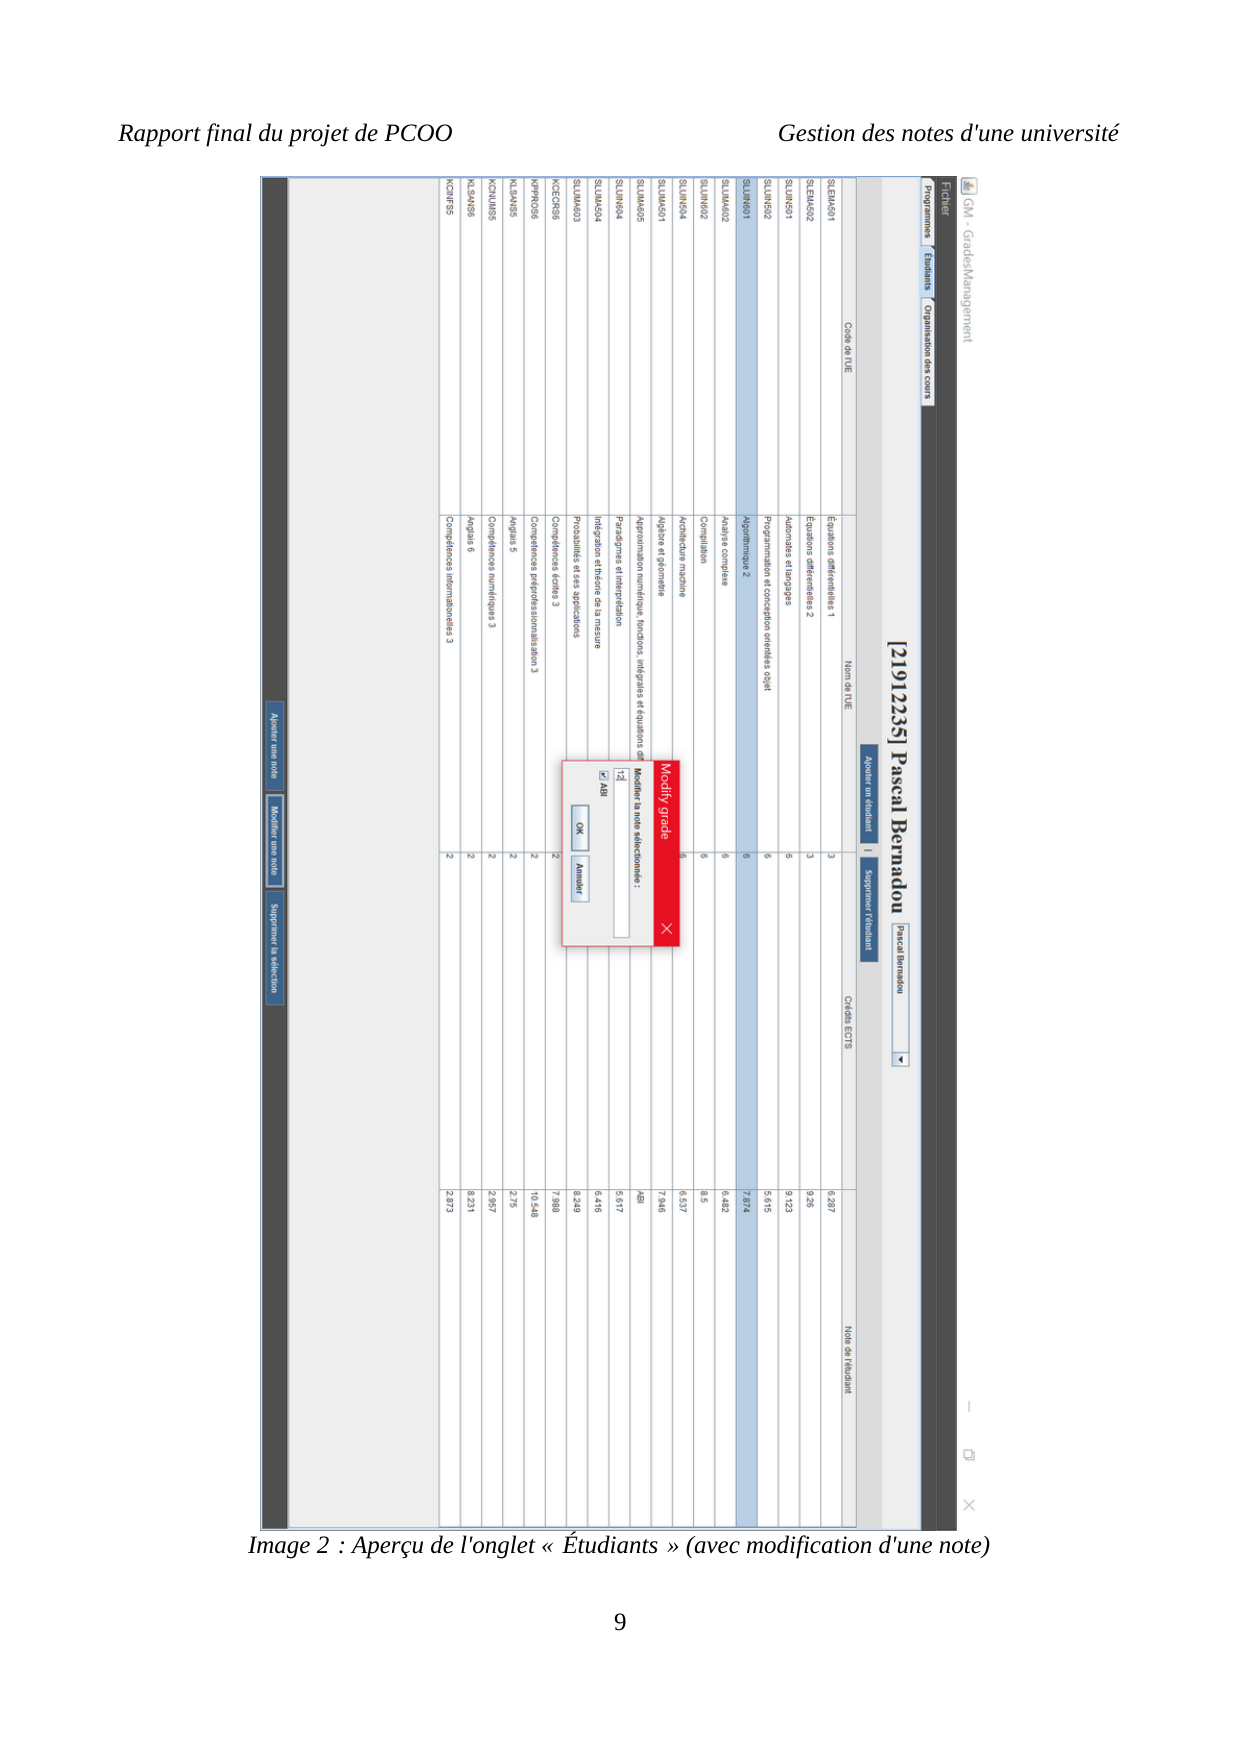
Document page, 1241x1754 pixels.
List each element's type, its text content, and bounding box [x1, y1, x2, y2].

picture [260, 176, 980, 1531]
text Image 2 : Aperçu de l'onglet « Étudiants » (avec modification d'une note) [118, 176, 1122, 1559]
